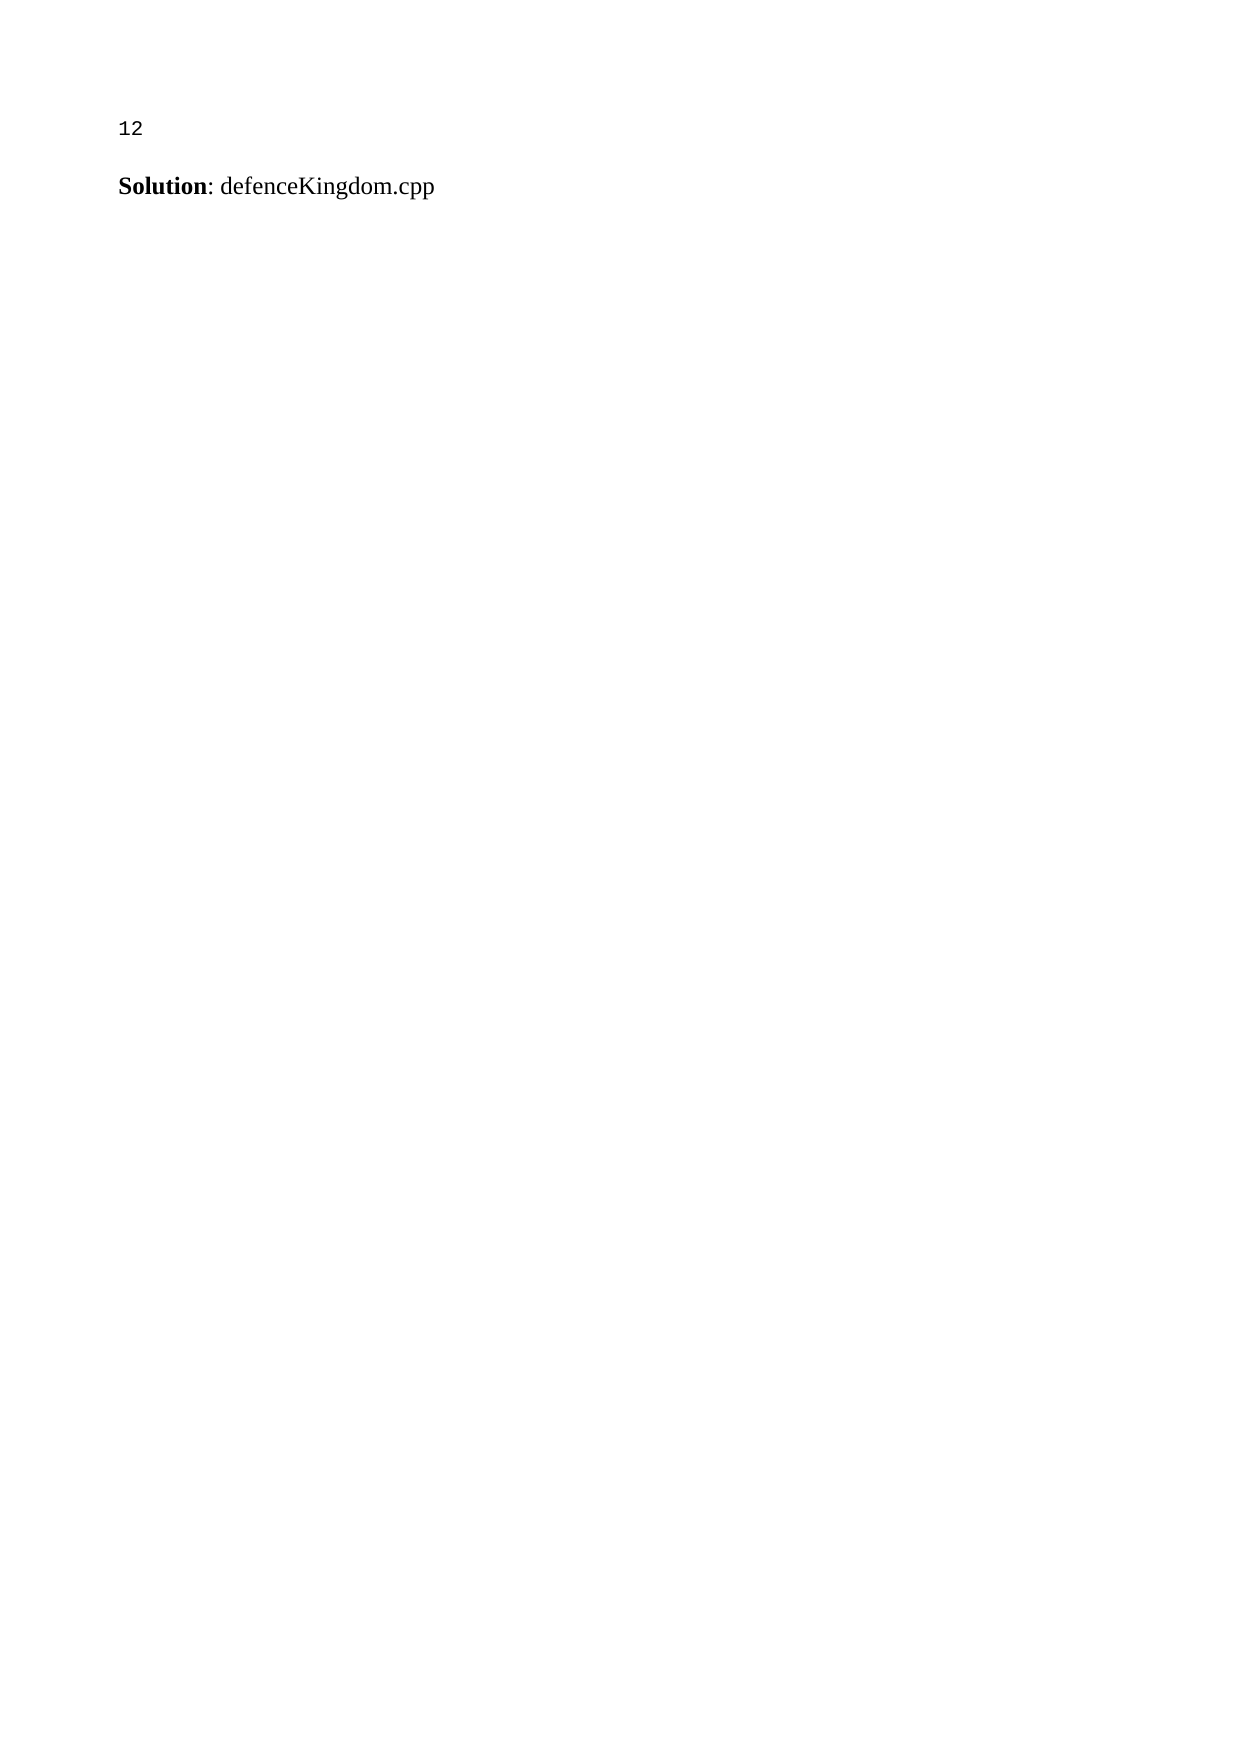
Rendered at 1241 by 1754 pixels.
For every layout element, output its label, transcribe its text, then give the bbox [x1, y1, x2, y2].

text 12 [118, 118, 1122, 142]
text Solution: defenceKingdom.cpp [118, 171, 1122, 200]
